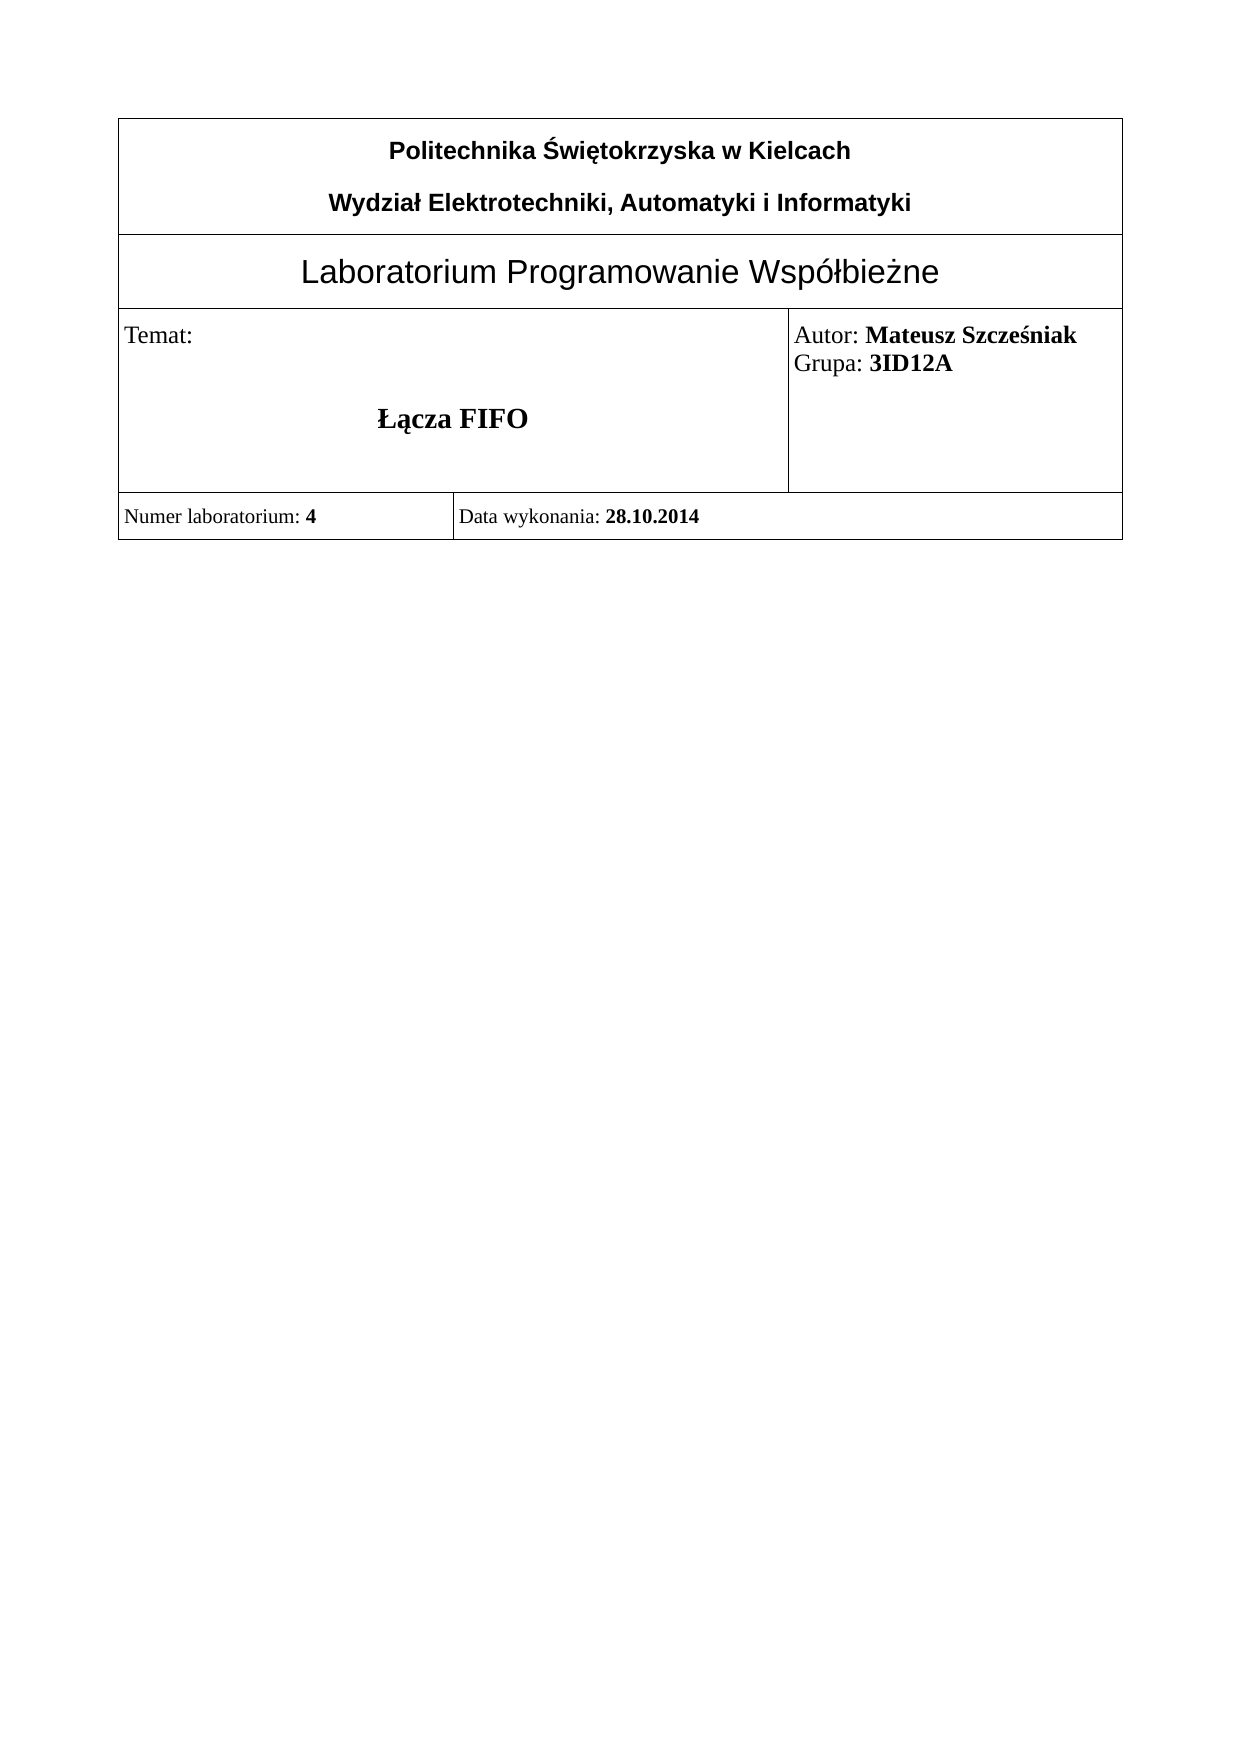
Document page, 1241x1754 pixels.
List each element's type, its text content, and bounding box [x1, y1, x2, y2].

table_header Politechnika Świętokrzyska w Kielcach Wydział Elektrotechniki, Automatyki i Informatyki [119, 119, 1122, 234]
table_header Numer laboratorium: 4 [119, 493, 453, 539]
table_header Laboratorium Programowanie Współbieżne [119, 235, 1122, 308]
table_header Temat: Łącza FIFO [119, 309, 788, 492]
table_header Data wykonania: 28.10.2014 [454, 493, 1122, 539]
table_header Autor: Mateusz Szcześniak Grupa: 3ID12A [789, 309, 1122, 492]
